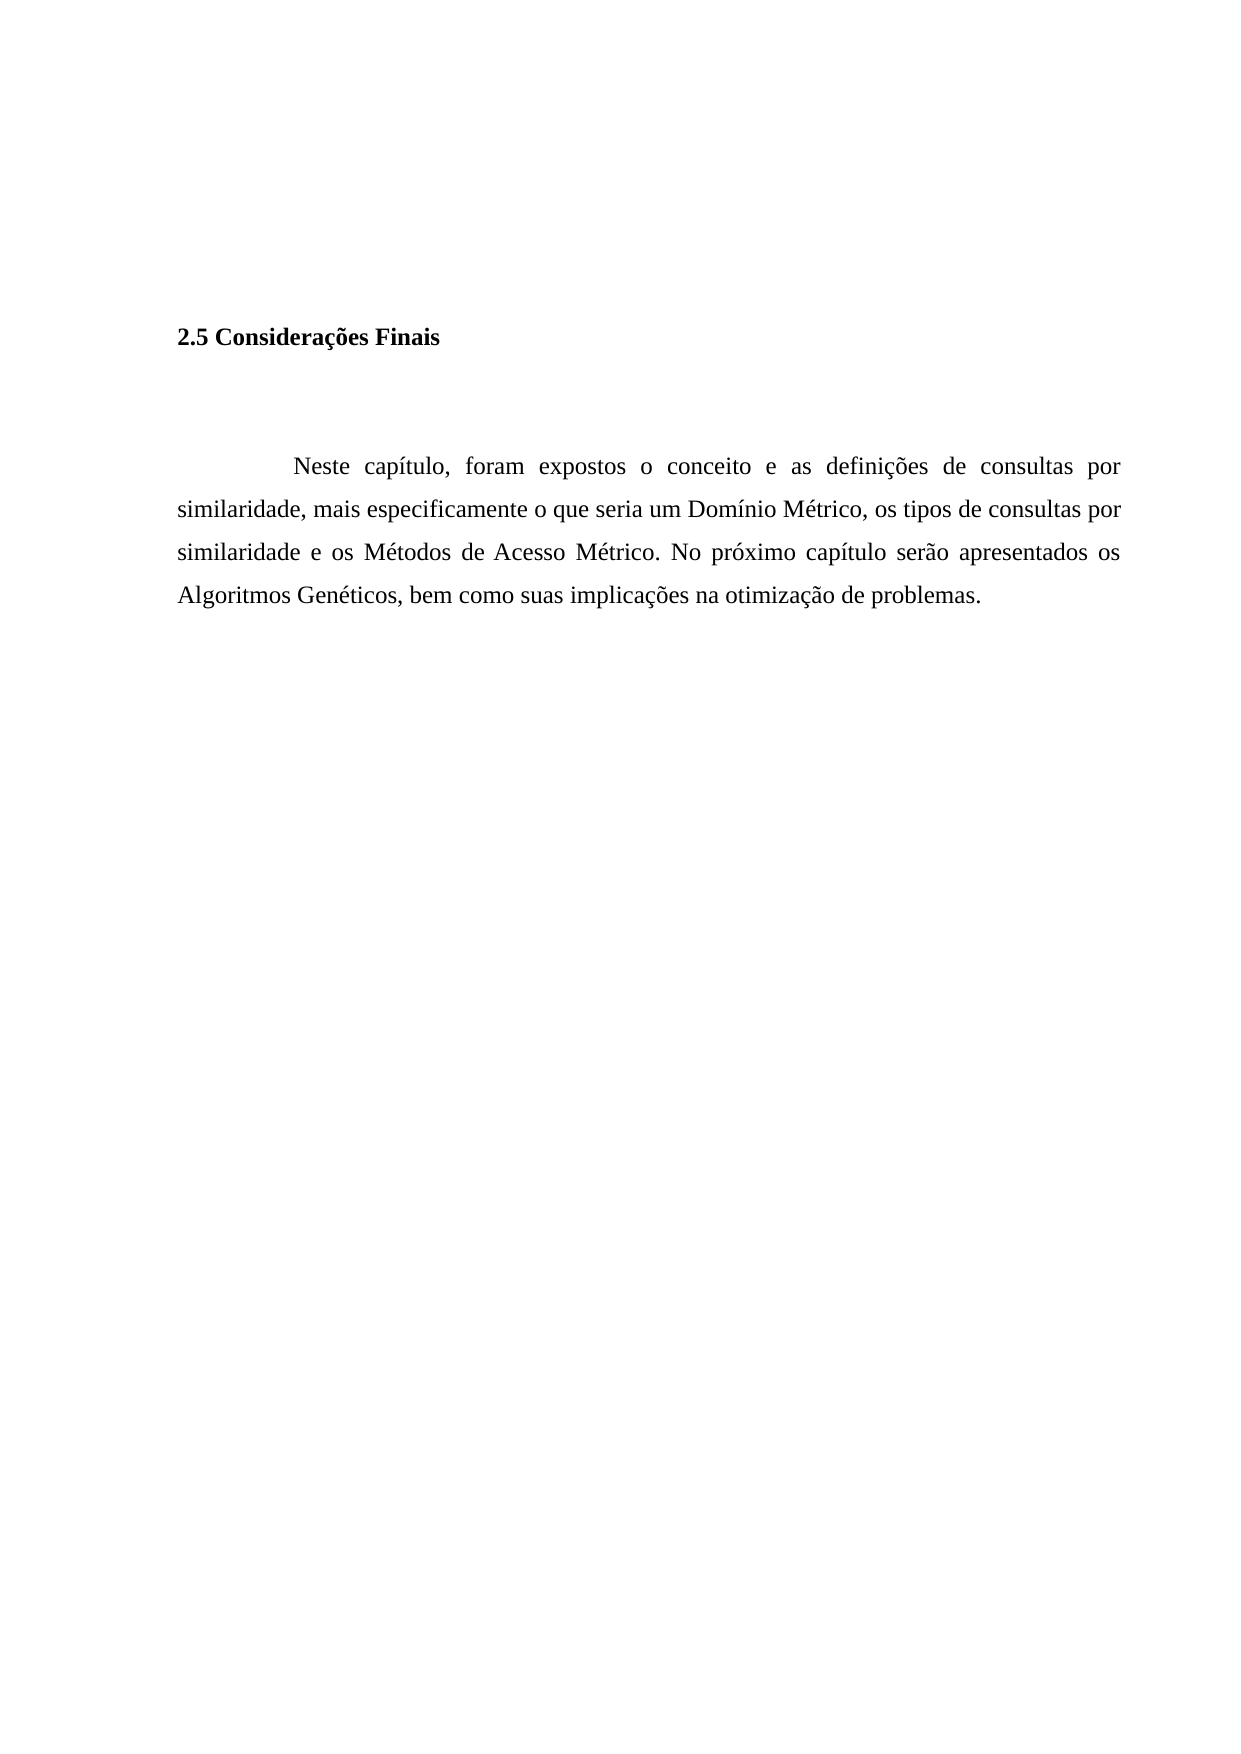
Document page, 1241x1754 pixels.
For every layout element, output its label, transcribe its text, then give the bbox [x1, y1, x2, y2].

text 2.5 Considerações Finais [177, 322, 1122, 350]
text Neste capítulo, foram expostos o conceito e as definições de consultas por similaridade, mais especificamente o que seria um Domínio Métrico, os tipos de consultas por similaridade e os Métodos de Acesso Métrico. No próximo capítulo serão apresentados os Algoritmos Genéticos, bem como suas implicações na otimização de problemas. [177, 451, 1122, 609]
